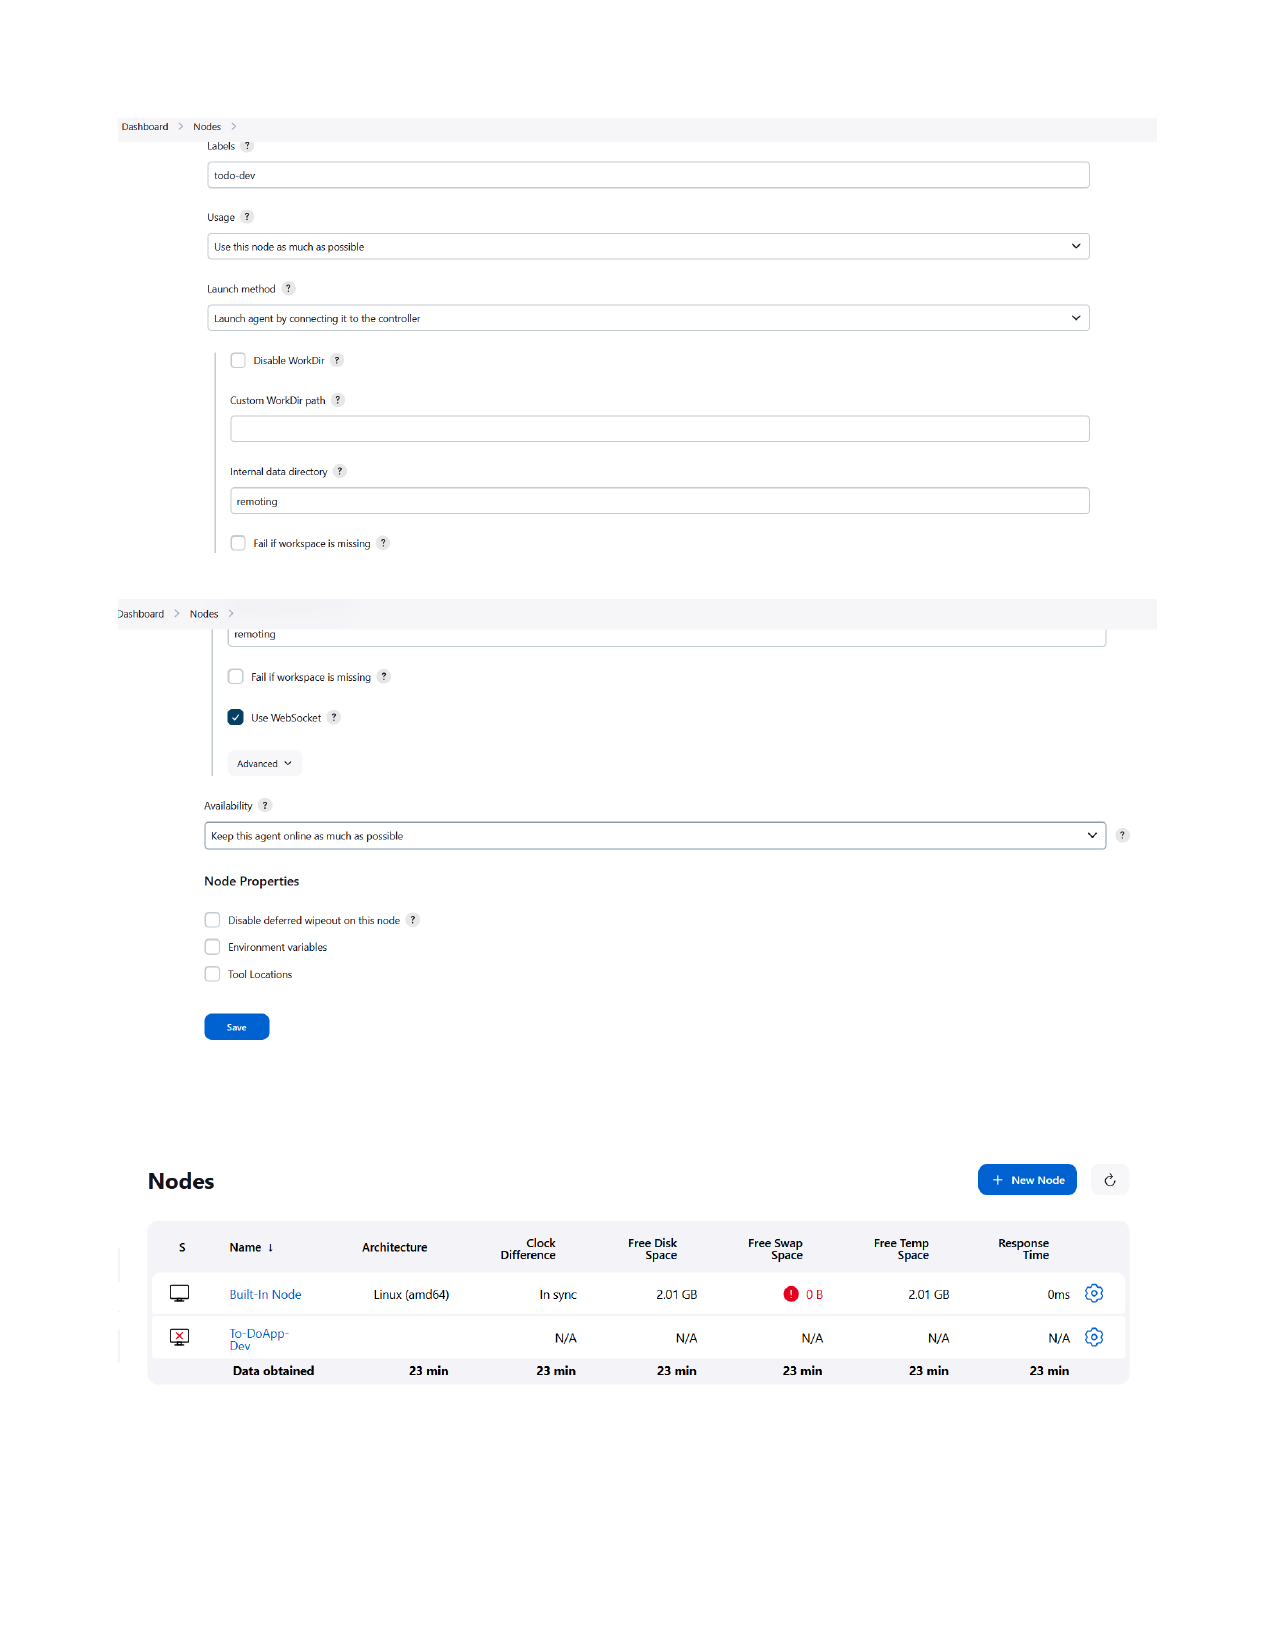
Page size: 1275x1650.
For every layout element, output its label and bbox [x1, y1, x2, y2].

picture [118, 1151, 1157, 1448]
picture [118, 118, 1157, 553]
picture [118, 599, 1157, 1057]
